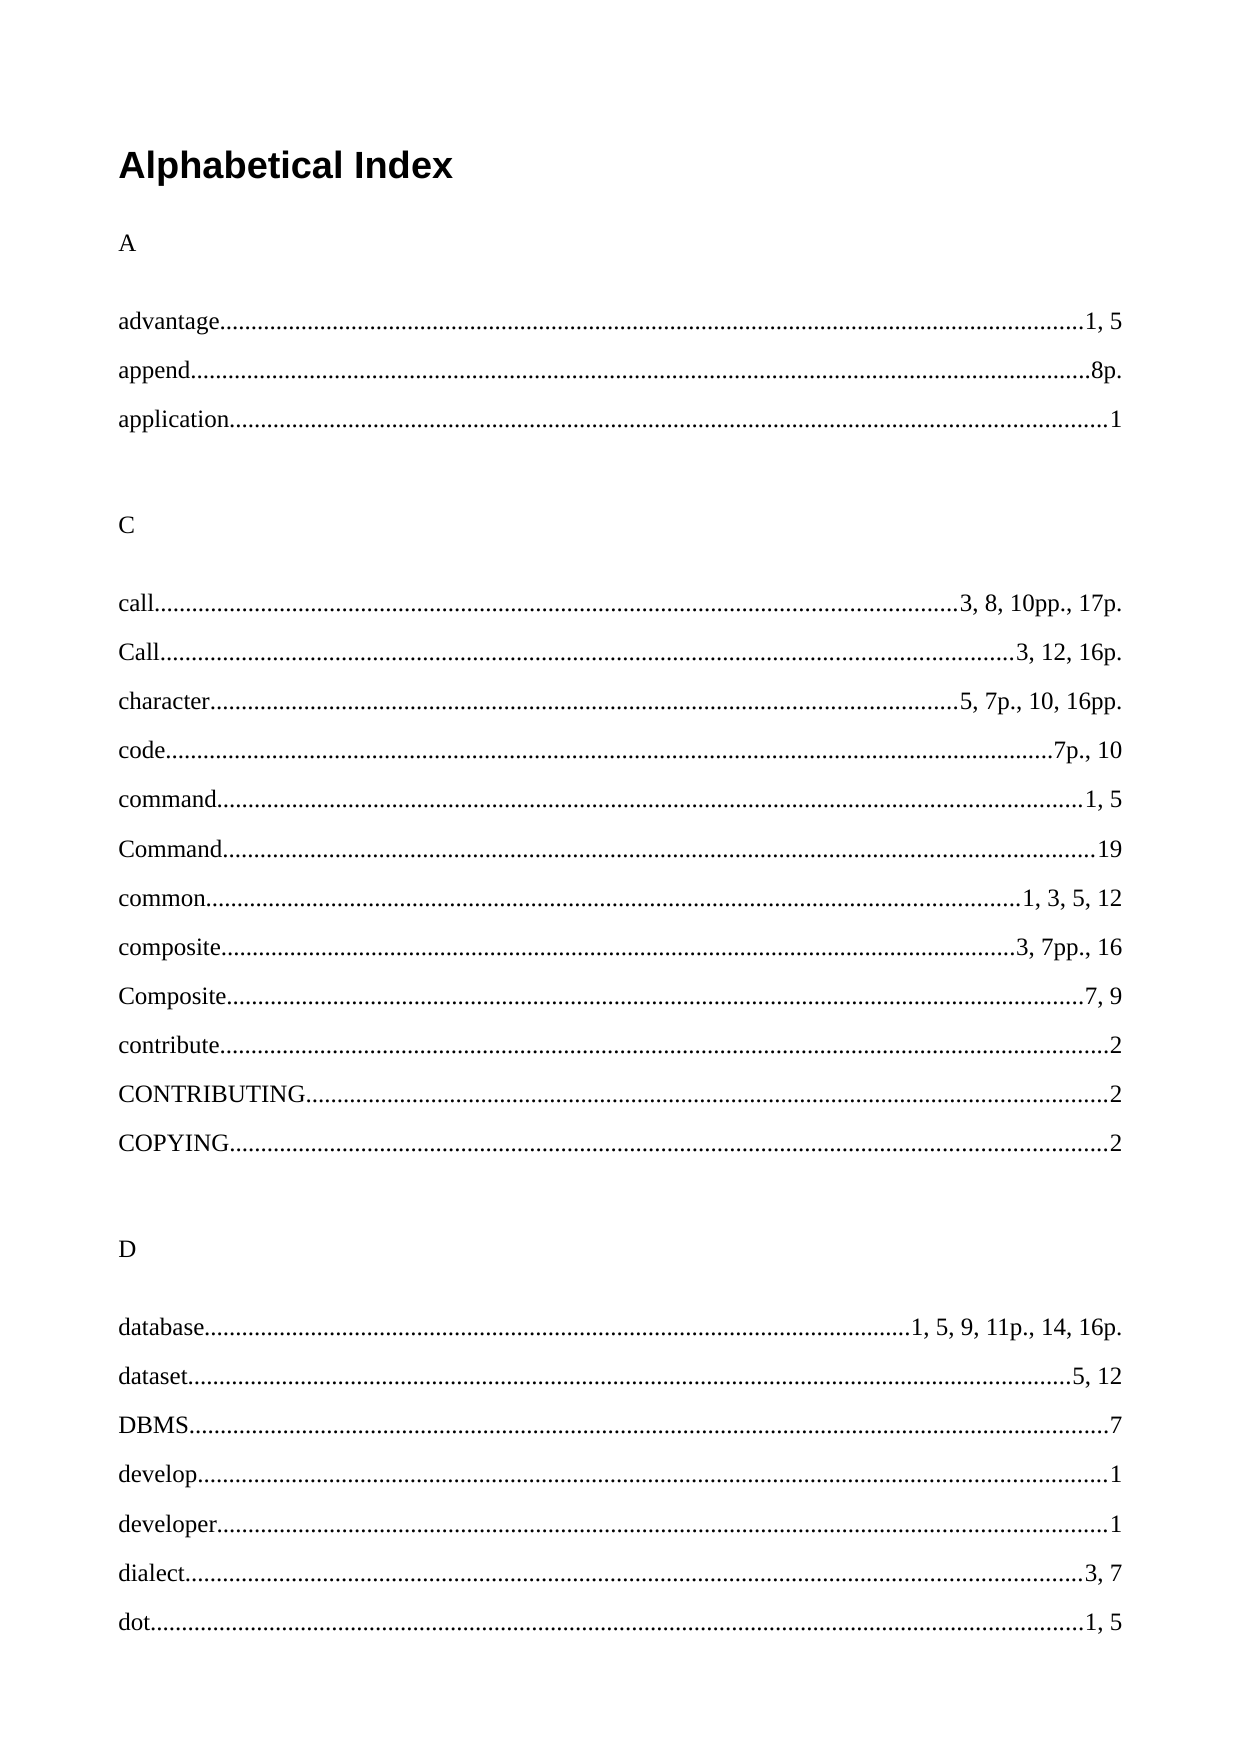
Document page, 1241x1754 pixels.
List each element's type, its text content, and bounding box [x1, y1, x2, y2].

subtitle Alphabetical Index [118, 143, 1122, 187]
text code 7p., 10 [118, 736, 1122, 764]
text call 3, 8, 10pp., 17p. [118, 588, 1122, 617]
text common 1, 3, 5, 12 [118, 883, 1122, 911]
text Composite 7, 9 [118, 981, 1122, 1009]
text developer 1 [118, 1509, 1122, 1537]
text D [118, 1234, 1122, 1263]
text contribute 2 [118, 1030, 1122, 1059]
text character 5, 7p., 10, 16pp. [118, 686, 1122, 715]
text C [118, 511, 1122, 539]
text application 1 [118, 404, 1122, 433]
text COPYING 2 [118, 1128, 1122, 1157]
text command 1, 5 [118, 784, 1122, 813]
text CONTRIBUTING 2 [118, 1079, 1122, 1108]
text develop 1 [118, 1459, 1122, 1488]
text composite 3, 7pp., 16 [118, 932, 1122, 961]
text Call 3, 12, 16p. [118, 637, 1122, 666]
text A [118, 228, 1122, 257]
text dataset 5, 12 [118, 1361, 1122, 1390]
text dialect 3, 7 [118, 1558, 1122, 1586]
text DBMS 7 [118, 1411, 1122, 1439]
text dot 1, 5 [118, 1607, 1122, 1636]
text database 1, 5, 9, 11p., 14, 16p. [118, 1312, 1122, 1341]
text advantage 1, 5 [118, 306, 1122, 334]
text append 8p. [118, 355, 1122, 384]
text Command 19 [118, 834, 1122, 862]
